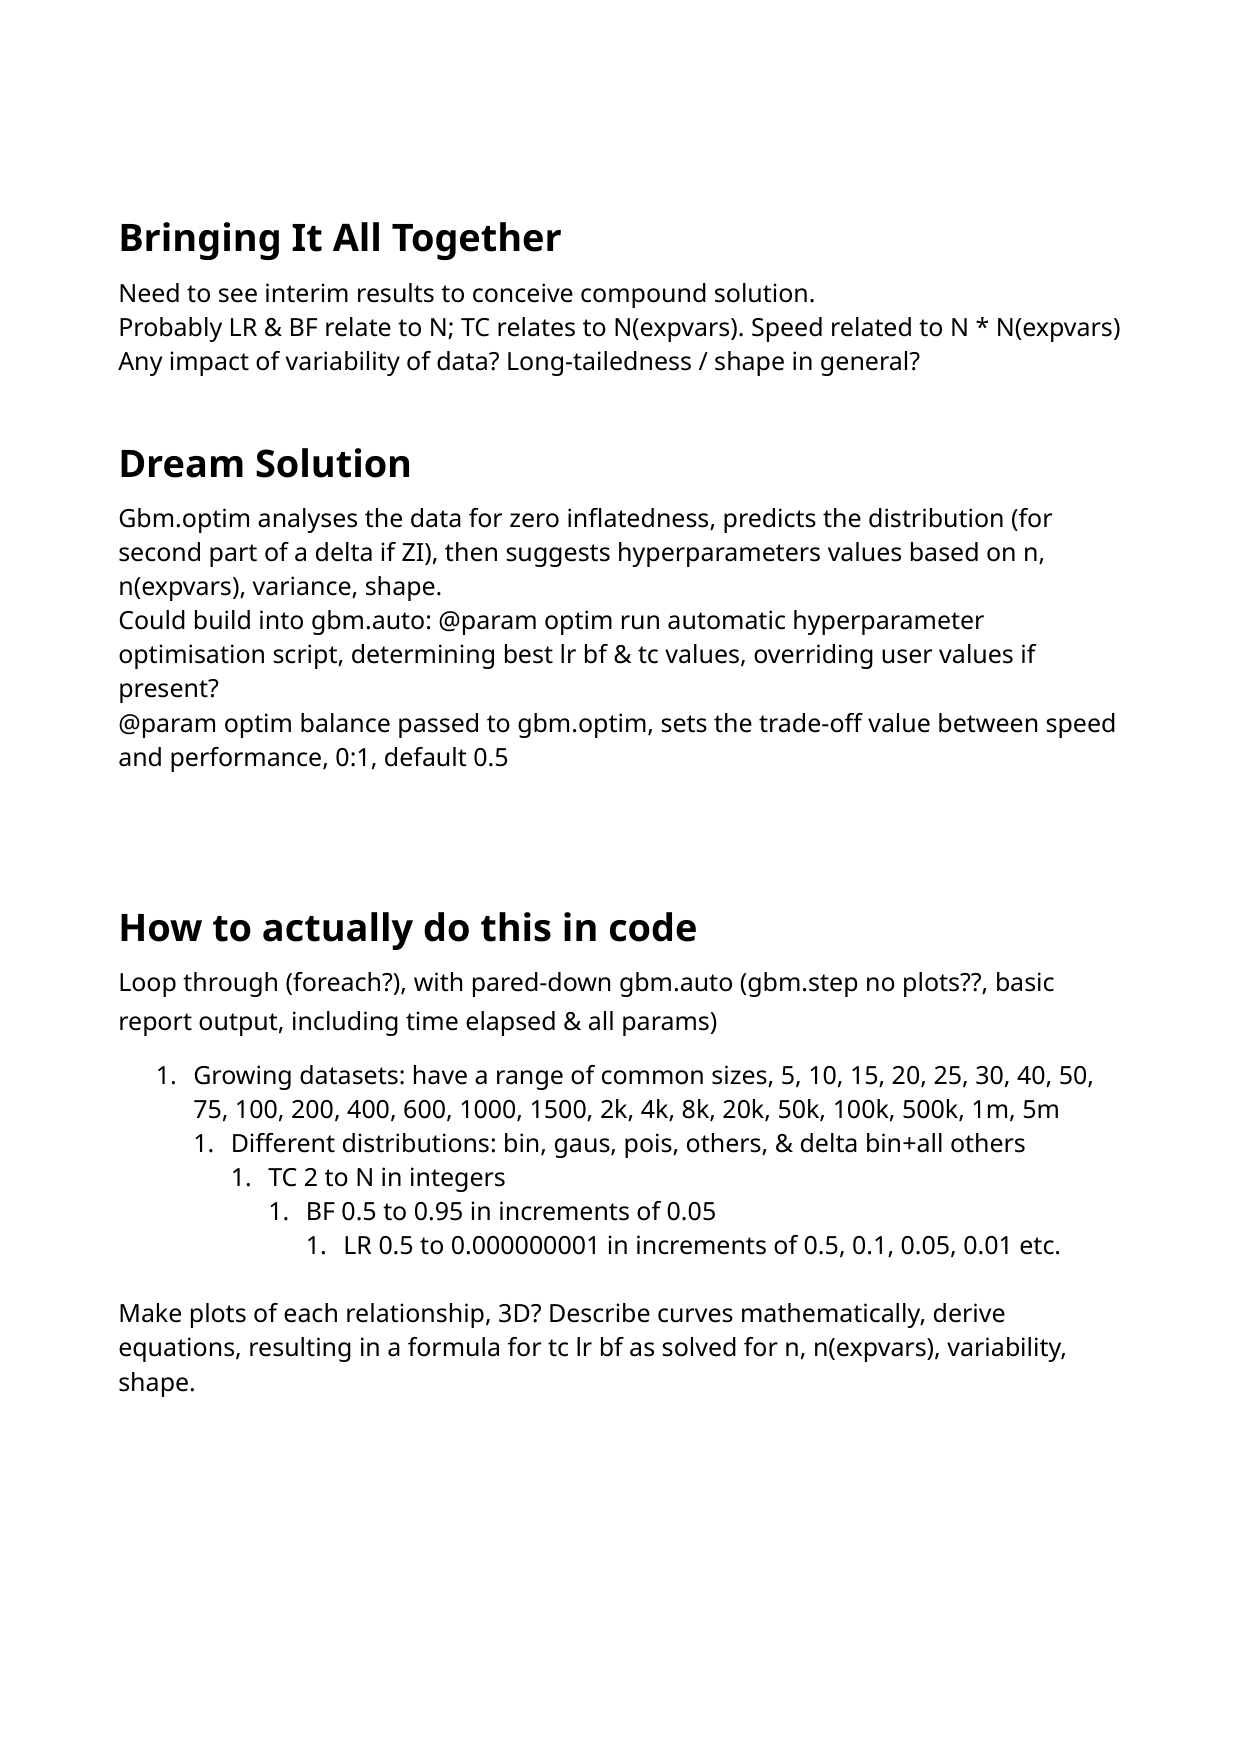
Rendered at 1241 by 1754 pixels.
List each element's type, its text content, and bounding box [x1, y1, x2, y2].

list LR 0.5 to 0.000000001 in increments of 0.5, 0.1, 0.05, 0.01 etc. [306, 1228, 1122, 1262]
list Growing datasets: have a range of common sizes, 5, 10, 15, 20, 25, 30, 40, 50, 75, 100, 200, 400, 600, 1000, 1500, 2k, 4k, 8k, 20k, 50k, 100k, 500k, 1m, 5m [156, 1058, 1122, 1126]
text Loop through (foreach?), with pared-down gbm.auto (gbm.step no plots??, basic report output, including time elapsed & all params) [118, 965, 1122, 1038]
text Need to see interim results to conceive compound solution. [118, 275, 1122, 309]
text Make plots of each relationship, 3D? Describe curves mathematically, derive equations, resulting in a formula for tc lr bf as solved for n, n(expvars), variability, shape. [118, 1296, 1122, 1398]
subtitle Dream Solution [118, 437, 1122, 488]
text @param optim balance passed to gbm.optim, sets the trade-off value between speed and performance, 0:1, default 0.5 [118, 705, 1122, 773]
text Any impact of variability of data? Long-tailedness / shape in general? [118, 343, 1122, 378]
text Could build into gbm.auto: @param optim run automatic hyperparameter optimisation script, determining best lr bf & tc values, overriding user values if present? [118, 603, 1122, 705]
subtitle Bringing It All Together [118, 211, 1122, 263]
list Different distributions: bin, gaus, pois, others, & delta bin+all others [193, 1126, 1122, 1160]
text Gbm.optim analyses the data for zero inflatedness, predicts the distribution (for second part of a delta if ZI), then suggests hyperparameters values based on n, n(expvars), variance, shape. [118, 501, 1122, 603]
list BF 0.5 to 0.95 in increments of 0.05 [268, 1194, 1122, 1228]
subtitle How to actually do this in code [118, 901, 1122, 952]
list TC 2 to N in integers [231, 1160, 1122, 1194]
text Probably LR & BF relate to N; TC relates to N(expvars). Speed related to N * N(expvars) [118, 309, 1122, 343]
